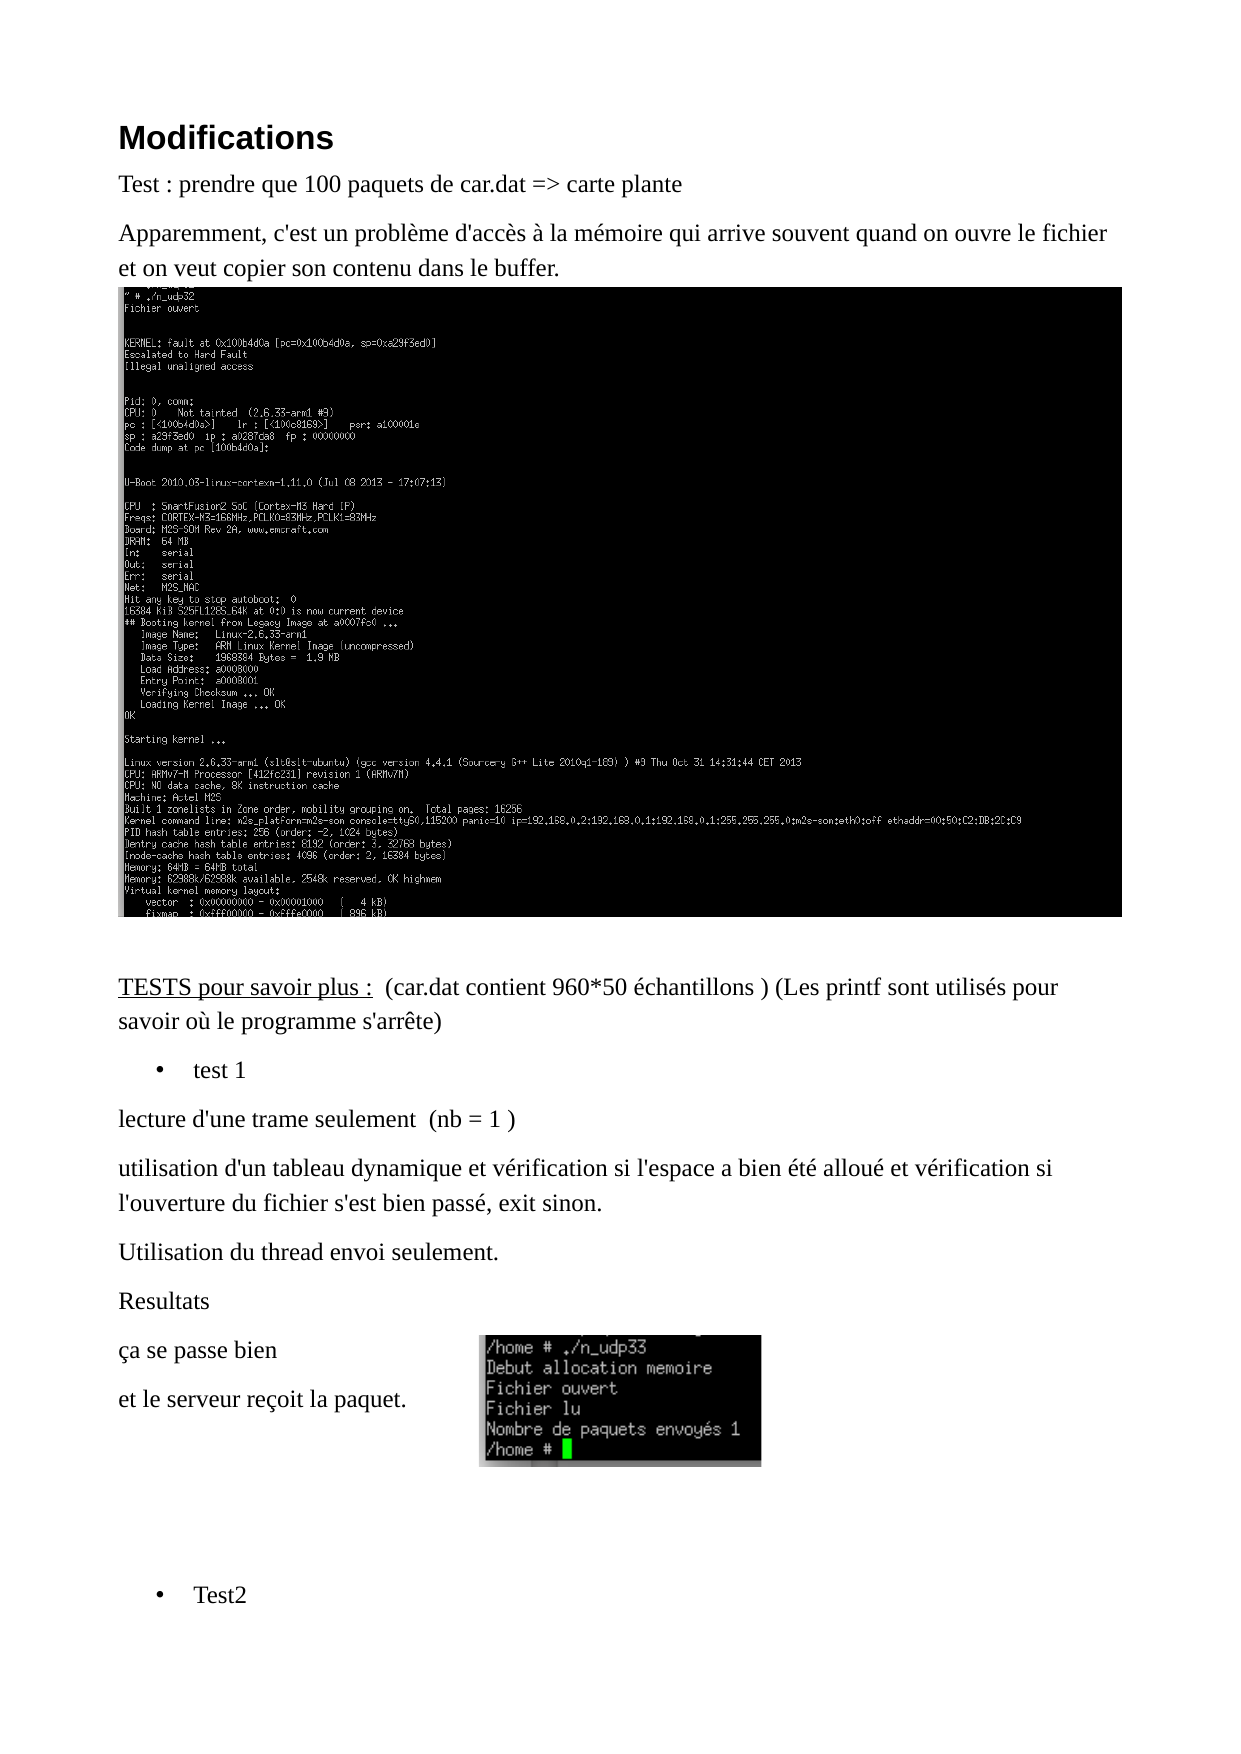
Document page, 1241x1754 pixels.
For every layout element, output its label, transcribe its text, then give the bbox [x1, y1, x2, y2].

subtitle Modifications [118, 118, 1122, 157]
text [762, 1384, 1122, 1413]
text et le serveur reçoit la paquet. [118, 1384, 478, 1413]
list test 1 [156, 1055, 1122, 1084]
text Resultats [118, 1286, 1122, 1315]
text TESTS pour savoir plus : (car.dat contient 960*50 échantillons ) (Les printf sont utilisés pour savoir où le programme s'arrête) [118, 972, 1122, 1035]
picture [118, 287, 1122, 917]
text ça se passe bien [118, 1335, 478, 1364]
picture [478, 1335, 762, 1467]
text utilisation d'un tableau dynamique et vérification si l'espace a bien été alloué et vérification si l'ouverture du fichier s'est bien passé, exit sinon. [118, 1153, 1122, 1217]
list Test2 [156, 1580, 1122, 1609]
text Apparemment, c'est un problème d'accès à la mémoire qui arrive souvent quand on ouvre le fichier et on veut copier son contenu dans le buffer. [118, 218, 1122, 282]
text Test : prendre que 100 paquets de car.dat => carte plante [118, 169, 1122, 198]
text [762, 1335, 1122, 1364]
text Utilisation du thread envoi seulement. [118, 1237, 1122, 1266]
text lecture d'une trame seulement (nb = 1 ) [118, 1104, 1122, 1133]
